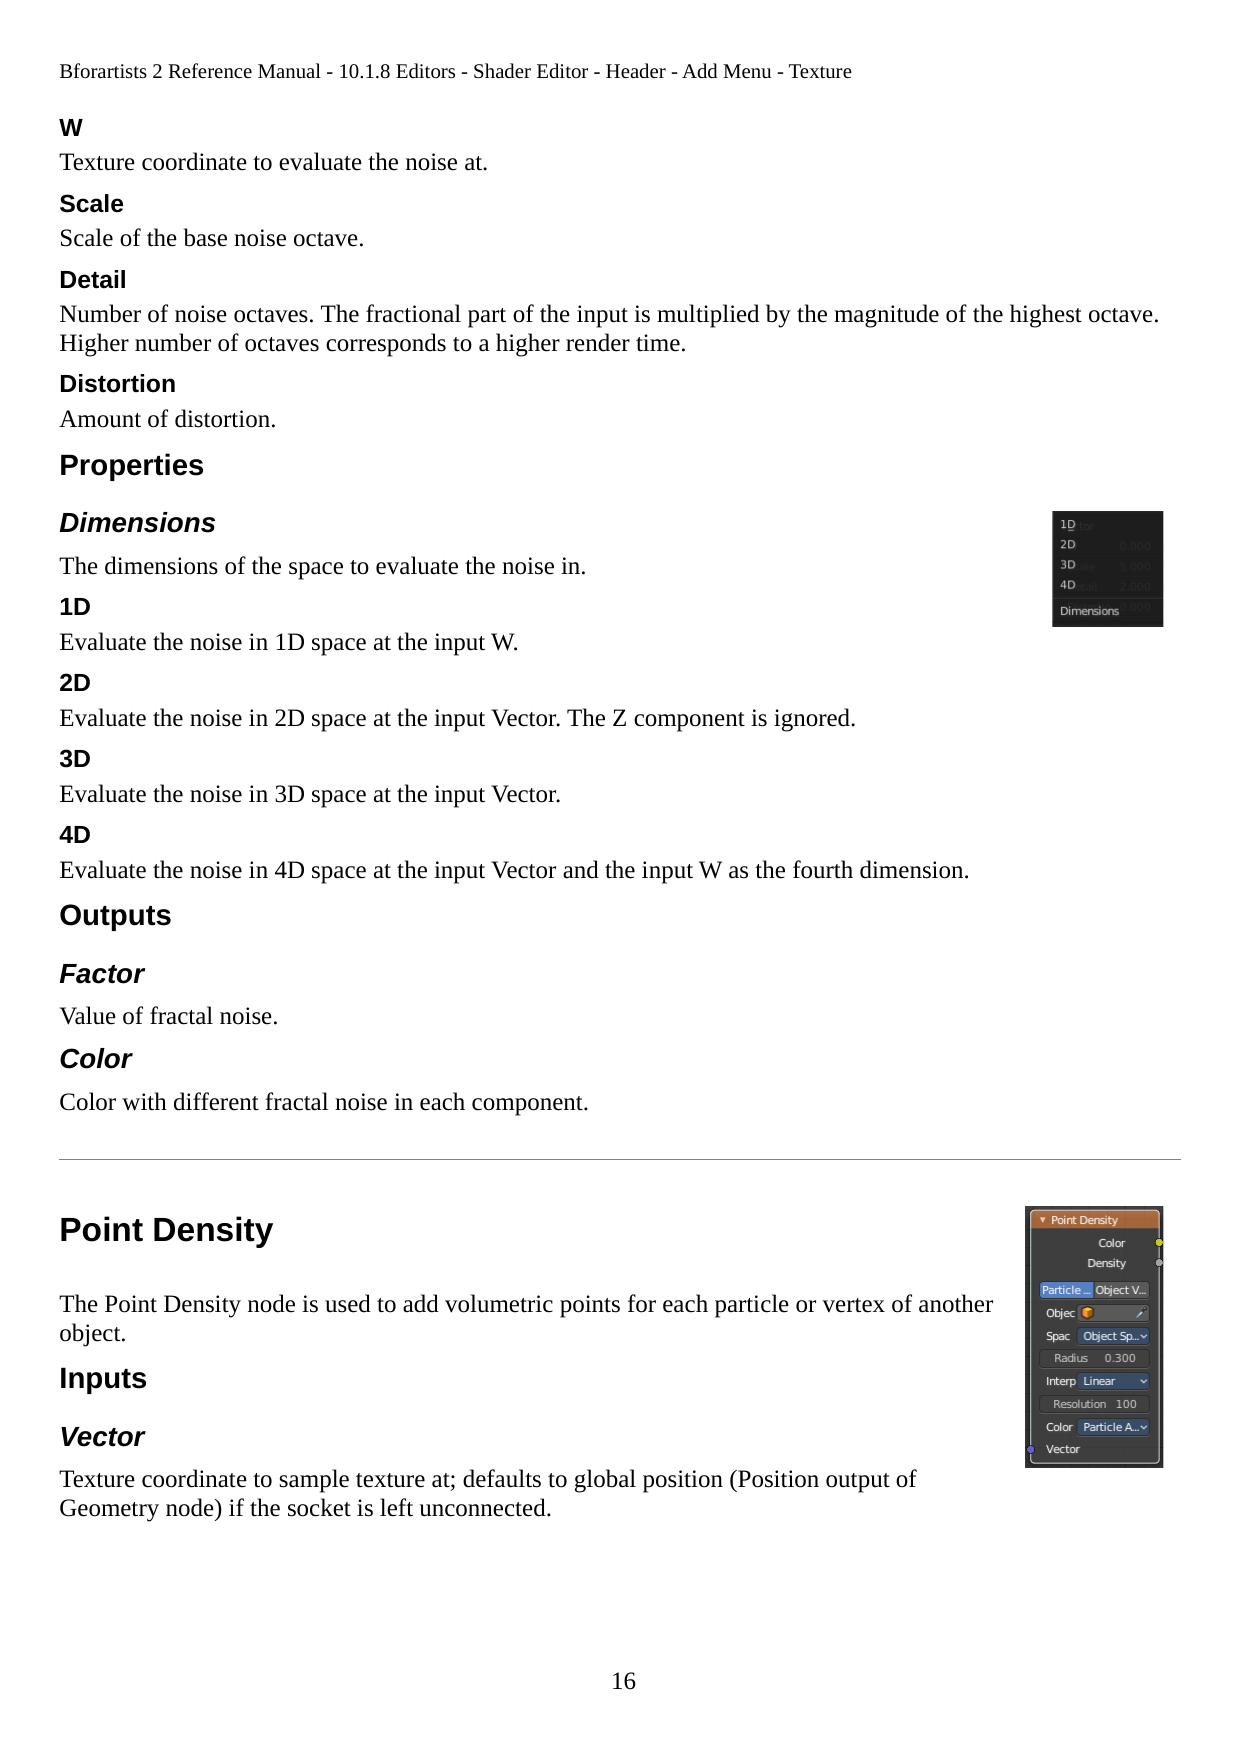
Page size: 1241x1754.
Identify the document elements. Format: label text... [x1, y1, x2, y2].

picture [1052, 511, 1164, 627]
subtitle [1164, 1209, 1181, 1248]
text Scale of the base noise octave. [59, 223, 1181, 252]
text The Point Density node is used to add volumetric points for each particle or vertex of another object. [59, 1289, 1025, 1347]
text Evaluate the noise in 4D space at the input Vector and the input W as the fourth dimension. [59, 855, 1181, 884]
subtitle Distortion [59, 369, 1181, 398]
picture [1025, 1206, 1164, 1468]
text Color with different fractal noise in each component. [59, 1087, 1181, 1116]
subtitle Detail [59, 265, 1181, 293]
subtitle Factor [59, 957, 1181, 989]
text Amount of distortion. [59, 404, 1181, 433]
subtitle [1164, 1361, 1181, 1395]
subtitle Dimensions [59, 506, 1181, 538]
text Number of noise octaves. The fractional part of the input is multiplied by the magnitude of the highest octave. Higher number of octaves corresponds to a higher render time. [59, 299, 1181, 357]
subtitle Scale [59, 189, 1181, 217]
subtitle Inputs [59, 1361, 1025, 1395]
text Texture coordinate to evaluate the noise at. [59, 147, 1181, 176]
text Evaluate the noise in 1D space at the input W. [59, 627, 1181, 656]
subtitle 1D [59, 592, 1052, 621]
subtitle Properties [59, 448, 1181, 481]
text The dimensions of the space to evaluate the noise in. [59, 551, 1052, 579]
text Evaluate the noise in 3D space at the input Vector. [59, 779, 1181, 808]
subtitle [1164, 1420, 1181, 1452]
subtitle Point Density [59, 1209, 1025, 1248]
subtitle 3D [59, 744, 1181, 773]
subtitle Outputs [59, 898, 1181, 932]
text Evaluate the noise in 2D space at the input Vector. The Z component is ignored. [59, 703, 1181, 732]
subtitle W [59, 113, 1181, 141]
subtitle [1164, 592, 1181, 621]
text Value of fractal noise. [59, 1001, 1181, 1030]
subtitle Color [59, 1043, 1181, 1074]
subtitle 2D [59, 668, 1181, 697]
subtitle 4D [59, 820, 1181, 849]
text Texture coordinate to sample texture at; defaults to global position (Position output of Geometry node) if the socket is left unconnected. [59, 1464, 1181, 1522]
subtitle Vector [59, 1420, 1025, 1452]
